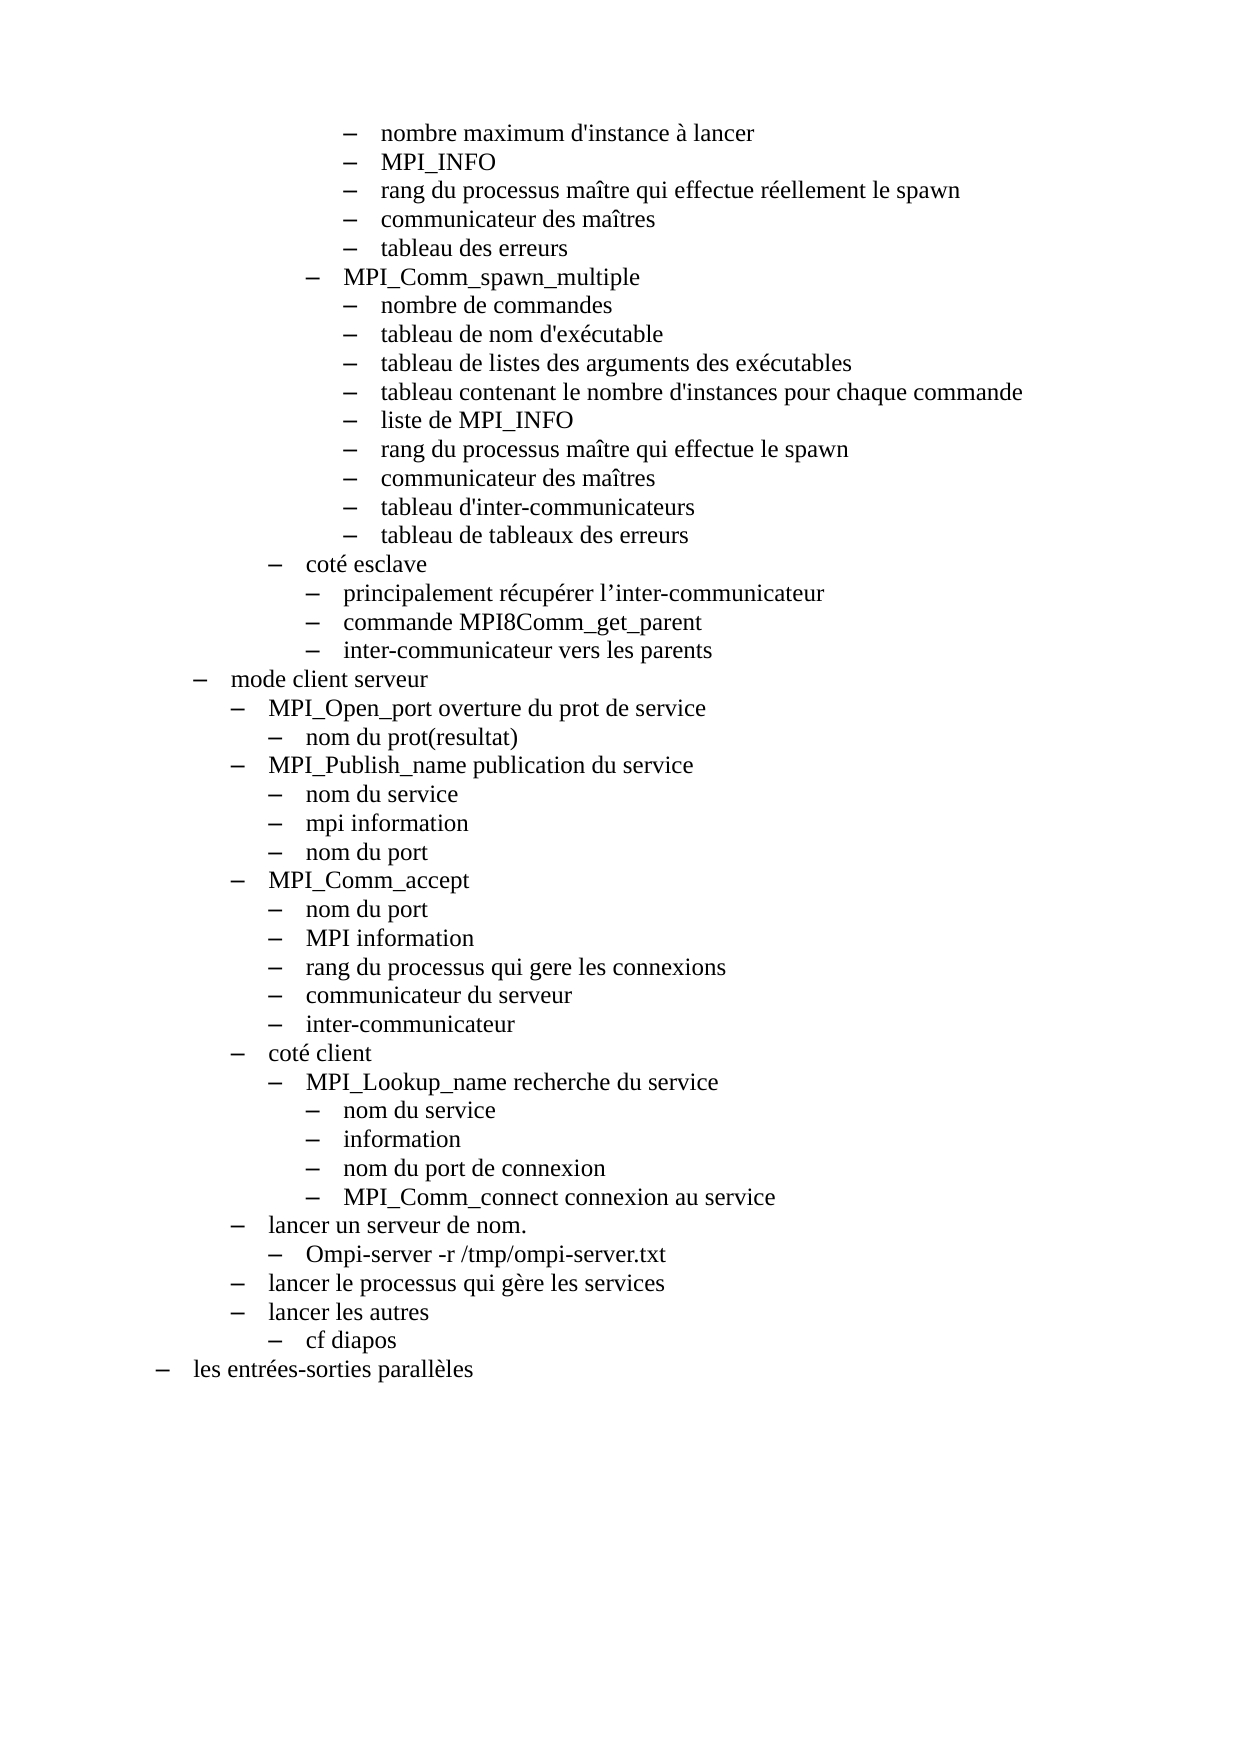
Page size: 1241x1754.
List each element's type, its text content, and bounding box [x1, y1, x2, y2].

list nom du service [306, 1096, 1122, 1124]
list nom du service [268, 779, 1122, 808]
list coté esclave [268, 549, 1122, 578]
list rang du processus qui gere les connexions [268, 952, 1122, 981]
list lancer les autres [231, 1297, 1122, 1326]
list nom du prot(resultat) [268, 722, 1122, 751]
list MPI_Lookup_name recherche du service [268, 1067, 1122, 1096]
list tableau de nom d'exécutable [343, 319, 1122, 348]
list MPI_Publish_name publication du service [231, 751, 1122, 779]
list commande MPI8Comm_get_parent [306, 607, 1122, 636]
list tableau d'inter-communicateurs [343, 492, 1122, 521]
list MPI_Comm_accept [231, 866, 1122, 894]
list principalement récupérer l’inter-communicateur [306, 578, 1122, 607]
list MPI_INFO [343, 147, 1122, 176]
list rang du processus maître qui effectue réellement le spawn [343, 176, 1122, 204]
list liste de MPI_INFO [343, 406, 1122, 434]
list nom du port [268, 837, 1122, 866]
list mode client serveur [193, 664, 1122, 693]
list lancer un serveur de nom. [231, 1211, 1122, 1239]
list lancer le processus qui gère les services [231, 1268, 1122, 1297]
list coté client [231, 1038, 1122, 1067]
list MPI_Open_port overture du prot de service [231, 693, 1122, 722]
list nom du port [268, 894, 1122, 923]
list MPI_Comm_spawn_multiple [306, 262, 1122, 291]
list tableau de tableaux des erreurs [343, 521, 1122, 549]
list inter-communicateur vers les parents [306, 636, 1122, 664]
list cf diapos [268, 1326, 1122, 1354]
list Ompi-server -r /tmp/ompi-server.txt [268, 1239, 1122, 1268]
list communicateur des maîtres [343, 204, 1122, 233]
list rang du processus maître qui effectue le spawn [343, 434, 1122, 463]
list nombre de commandes [343, 291, 1122, 319]
list nombre maximum d'instance à lancer [343, 118, 1122, 147]
list information [306, 1124, 1122, 1153]
list les entrées-sorties parallèles [156, 1354, 1122, 1383]
list inter-communicateur [268, 1009, 1122, 1038]
list tableau de listes des arguments des exécutables [343, 348, 1122, 377]
list mpi information [268, 808, 1122, 837]
list tableau des erreurs [343, 233, 1122, 262]
list communicateur des maîtres [343, 463, 1122, 492]
list nom du port de connexion [306, 1153, 1122, 1182]
list MPI information [268, 923, 1122, 952]
list MPI_Comm_connect connexion au service [306, 1182, 1122, 1211]
list tableau contenant le nombre d'instances pour chaque commande [343, 377, 1122, 406]
list communicateur du serveur [268, 981, 1122, 1009]
